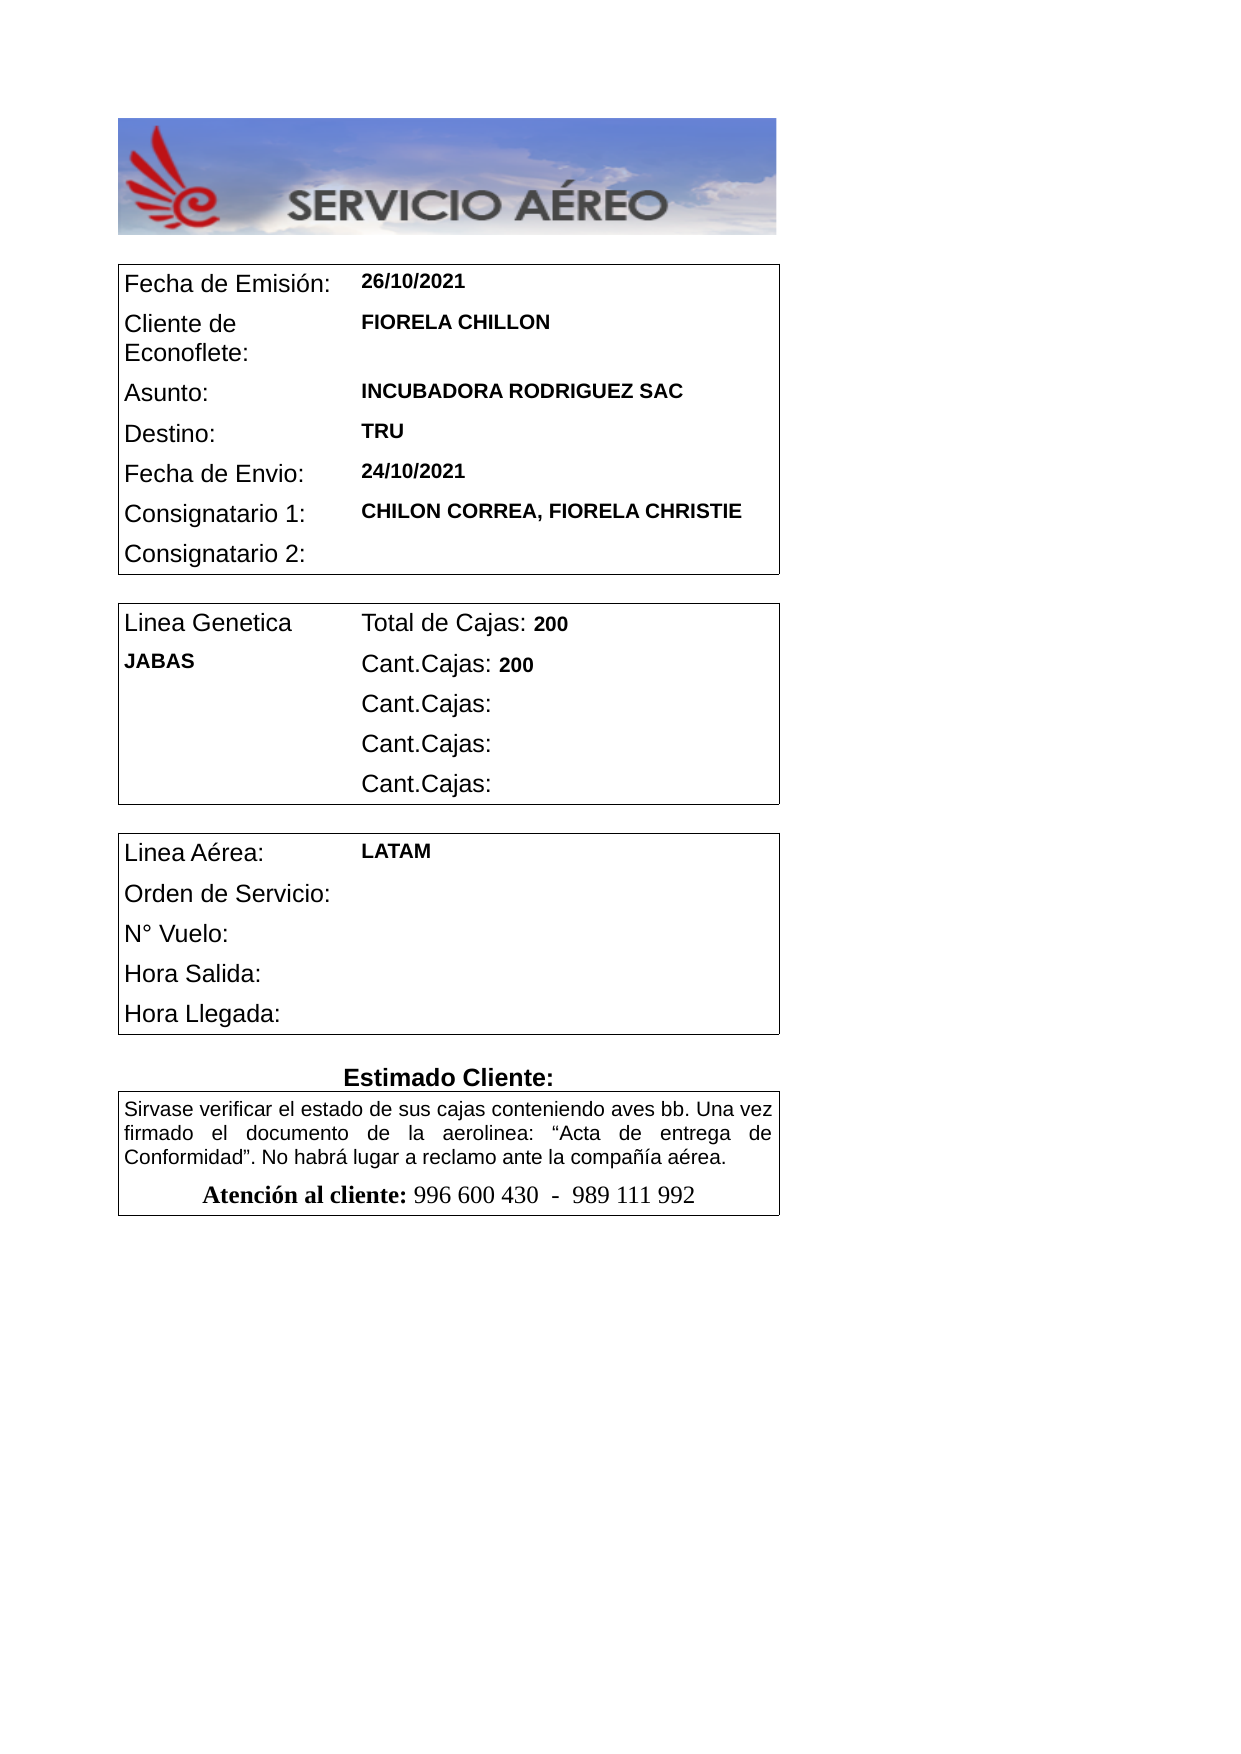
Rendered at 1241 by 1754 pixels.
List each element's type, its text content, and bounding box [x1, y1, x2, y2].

table_cell N° Vuelo: [119, 913, 356, 953]
table_cell Hora Salida: [119, 953, 356, 993]
table_cell [118, 805, 356, 833]
table_cell Consignatario 2: [119, 534, 356, 574]
table_header Fecha de Emisión: [119, 265, 356, 304]
table_cell CHILON CORREA, FIORELA CHRISTIE [356, 493, 779, 533]
table_cell FIORELA CHILLON [356, 304, 779, 373]
table_cell 24/10/2021 [356, 453, 779, 493]
table_cell Sirvase verificar el estado de sus cajas conteniendo aves bb. Una vez firmado el documento de la aerolinea: “Acta de entrega de Conformidad”. No habrá lugar a reclamo ante la compañía aérea. [119, 1092, 779, 1175]
table_cell Estimado Cliente: [118, 1035, 779, 1091]
table_cell [356, 873, 779, 913]
table_cell LATAM [356, 834, 779, 873]
table_cell [356, 913, 779, 953]
table_cell Cant.Cajas: [356, 683, 779, 723]
table_cell INCUBADORA RODRIGUEZ SAC [356, 373, 779, 413]
table_cell Destino: [119, 413, 356, 453]
table_cell Total de Cajas: 200 [356, 604, 779, 643]
table_cell Consignatario 1: [119, 493, 356, 533]
table_cell Linea Aérea: [119, 834, 356, 873]
table_cell [119, 723, 356, 763]
table_cell [118, 575, 356, 603]
table_cell Cliente de Econoflete: [119, 304, 356, 373]
table_cell [356, 953, 779, 993]
table_cell [119, 683, 356, 723]
table_cell [356, 994, 779, 1034]
table_cell Atención al cliente: 996 600 430 - 989 111 992 [119, 1175, 779, 1215]
table_cell [119, 764, 356, 804]
table_cell Fecha de Envio: [119, 453, 356, 493]
table_cell [356, 575, 779, 603]
table_cell Cant.Cajas: [356, 764, 779, 804]
table_header 26/10/2021 [356, 265, 779, 304]
table_cell Orden de Servicio: [119, 873, 356, 913]
picture [118, 118, 777, 235]
table_cell [356, 805, 779, 833]
table_cell Asunto: [119, 373, 356, 413]
table_cell Cant.Cajas: [356, 723, 779, 763]
table_cell TRU [356, 413, 779, 453]
table_cell JABAS [119, 643, 356, 683]
table_cell [356, 534, 779, 574]
table_cell Cant.Cajas: 200 [356, 643, 779, 683]
table_cell Hora Llegada: [119, 994, 356, 1034]
table_cell Linea Genetica [119, 604, 356, 643]
